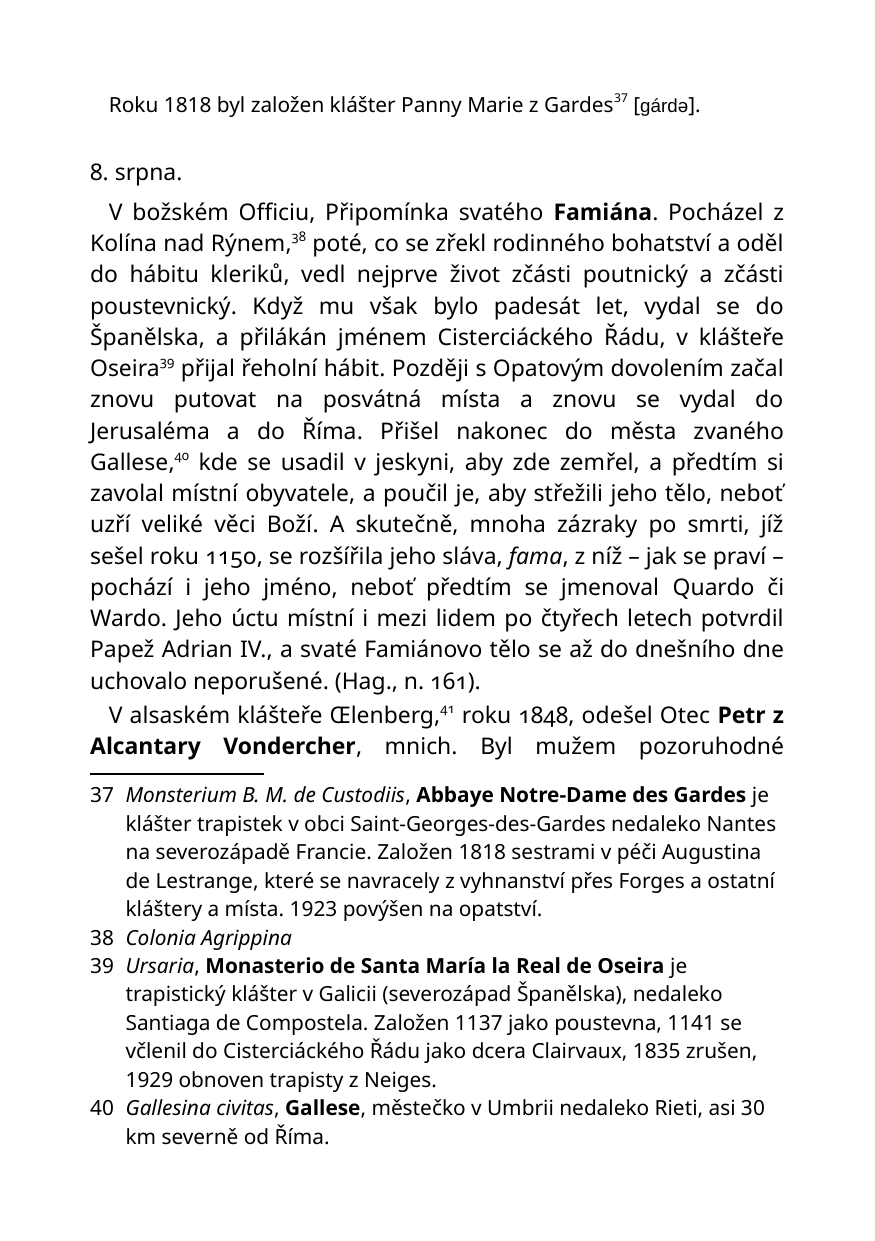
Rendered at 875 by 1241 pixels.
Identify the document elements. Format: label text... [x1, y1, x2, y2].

text Monsterium B. M. de Custodiis, Abbaye Notre-Dame des Gardes je klášter trapistek v obci Saint-Georges-des-Gardes nedaleko Nantes na severozápadě Francie. Založen 1818 sestrami v péči Augustina de Lestrange, které se navracely z vyhnanství přes Forges a ostatní kláštery a místa. 1923 povýšen na opatství. [90, 781, 784, 923]
text Colonia Agrippina [90, 923, 784, 951]
text Ursaria, Monasterio de Santa María la Real de Oseira je trapistický klášter v Galicii (severozápad Španělska), nedaleko Santiaga de Compostela. Založen 1137 jako poustevna, 1141 se včlenil do Cisterciáckého Řádu jako dcera Clairvaux, 1835 zrušen, 1929 obnoven trapisty z Neiges. [90, 951, 784, 1093]
text 8. srpna. [90, 156, 784, 187]
text Roku 1818 byl založen klášter Panny Marie z Gardes [gárdə]. [90, 90, 784, 118]
text Gallesina civitas, Gallese, městečko v Umbrii nedaleko Rieti, asi 30 km severně od Říma. [90, 1093, 784, 1150]
text V alsaském klášteře Œlenberg, roku 1848, odešel Otec Petr z Alcantary Vondercher, mnich. Byl mužem pozoruhodné [90, 699, 784, 761]
text V božském Officiu, Připomínka svatého Famiána. Pocházel z Kolína nad Rýnem, poté, co se zřekl rodinného bohatství a oděl do hábitu kleriků, vedl nejprve život zčásti poutnický a zčásti poustevnický. Když mu však bylo padesát let, vydal se do Španělska, a přilákán jménem Cisterciáckého Řádu, v klášteře Oseira přijal řeholní hábit. Později s Opatovým dovolením začal znovu putovat na posvátná místa a znovu se vydal do Jerusaléma a do Říma. Přišel nakonec do města zvaného Gallese, kde se usadil v jeskyni, aby zde zemřel, a předtím si zavolal místní obyvatele, a poučil je, aby střežili jeho tělo, neboť uzří veliké věci Boží. A skutečně, mnoha zázraky po smrti, jíž sešel roku 115o, se rozšířila jeho sláva, fama, z níž – jak se praví – pochází i jeho jméno, neboť předtím se jmenoval Quardo či Wardo. Jeho úctu místní i mezi lidem po čtyřech letech potvrdil Papež Adrian IV., a svaté Famiánovo tělo se až do dnešního dne uchovalo neporušené. (Hag., n. 161). [90, 196, 784, 696]
